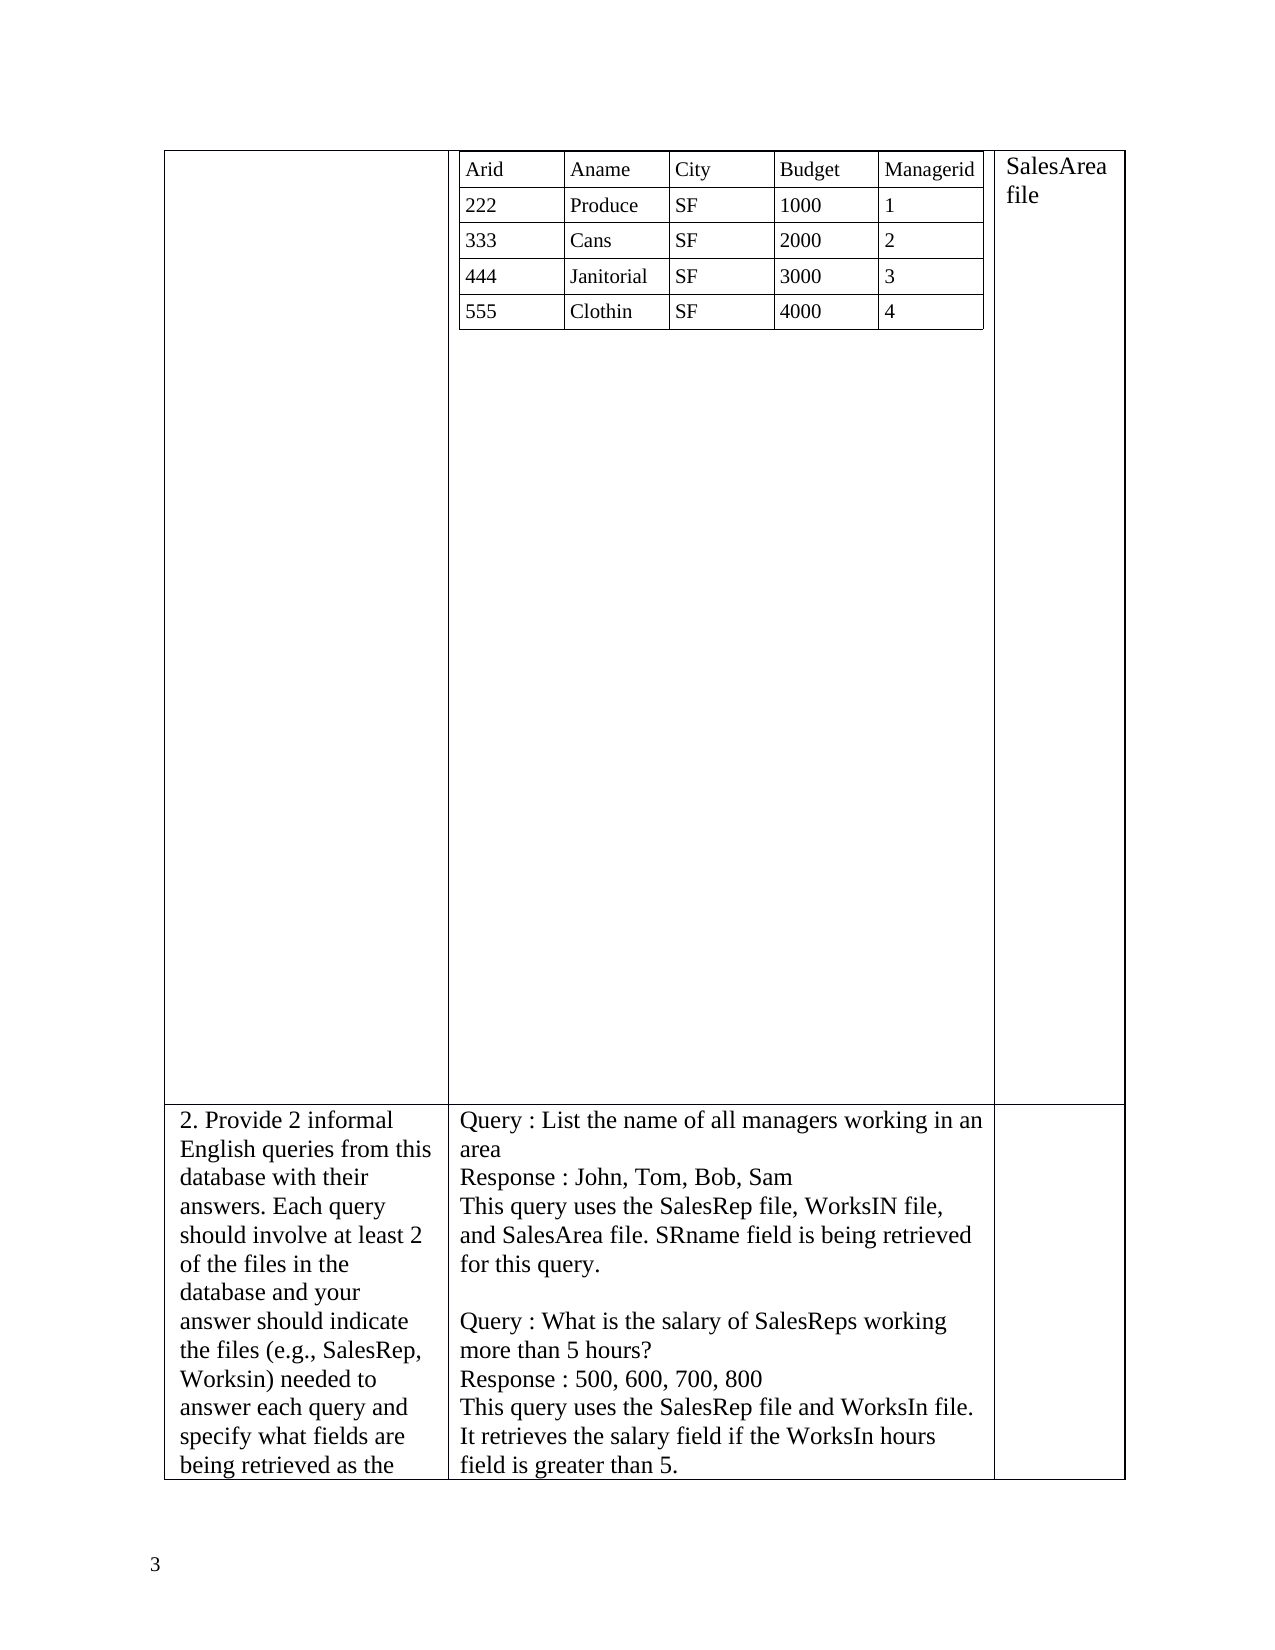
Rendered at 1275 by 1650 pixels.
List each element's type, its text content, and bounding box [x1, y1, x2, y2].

table_header Aname [565, 152, 669, 187]
table_cell Produce [565, 188, 669, 222]
table_header Budget [775, 152, 878, 187]
table_cell 4000 [775, 295, 878, 329]
table_cell 555 [460, 295, 564, 329]
table_cell Janitorial [565, 259, 669, 293]
table_cell 2000 [775, 223, 878, 258]
table_cell SF [670, 223, 774, 258]
table_cell SF [670, 259, 774, 293]
table_cell 444 [460, 259, 564, 293]
table_cell Cans [565, 223, 669, 258]
table_header City [670, 152, 774, 187]
table_header Managerid [879, 152, 983, 187]
table_cell [165, 151, 448, 1104]
table_cell 222 [460, 188, 564, 222]
table_cell [449, 151, 994, 1104]
table_cell 1000 [775, 188, 878, 222]
table_cell 4 [879, 295, 983, 329]
table_cell SF [670, 188, 774, 222]
table_cell 2. Provide 2 informal English queries from this database with their answers. Each query should involve at least 2 of the files in the database and your answer should indicate the files (e.g., SalesRep, Worksin) needed to answer each query and specify what fields are being retrieved as the [165, 1105, 448, 1479]
table_cell [995, 1105, 1124, 1479]
table_cell Clothin [565, 295, 669, 329]
table_cell 3 [879, 259, 983, 293]
table_cell 1 [879, 188, 983, 222]
table_cell 2 [879, 223, 983, 258]
table_cell SF [670, 295, 774, 329]
table_cell 3000 [775, 259, 878, 293]
table_header Arid [460, 152, 564, 187]
table_cell 333 [460, 223, 564, 258]
table_cell Query : List the name of all managers working in an area Response : John, Tom, Bob, Sam This query uses the SalesRep file, WorksIN file, and SalesArea file. SRname field is being retrieved for this query. Query : What is the salary of SalesReps working more than 5 hours? Response : 500, 600, 700, 800 This query uses the SalesRep file and WorksIn file. It retrieves the salary field if the WorksIn hours field is greater than 5. [449, 1105, 994, 1479]
table_cell SalesArea file [995, 151, 1124, 1104]
